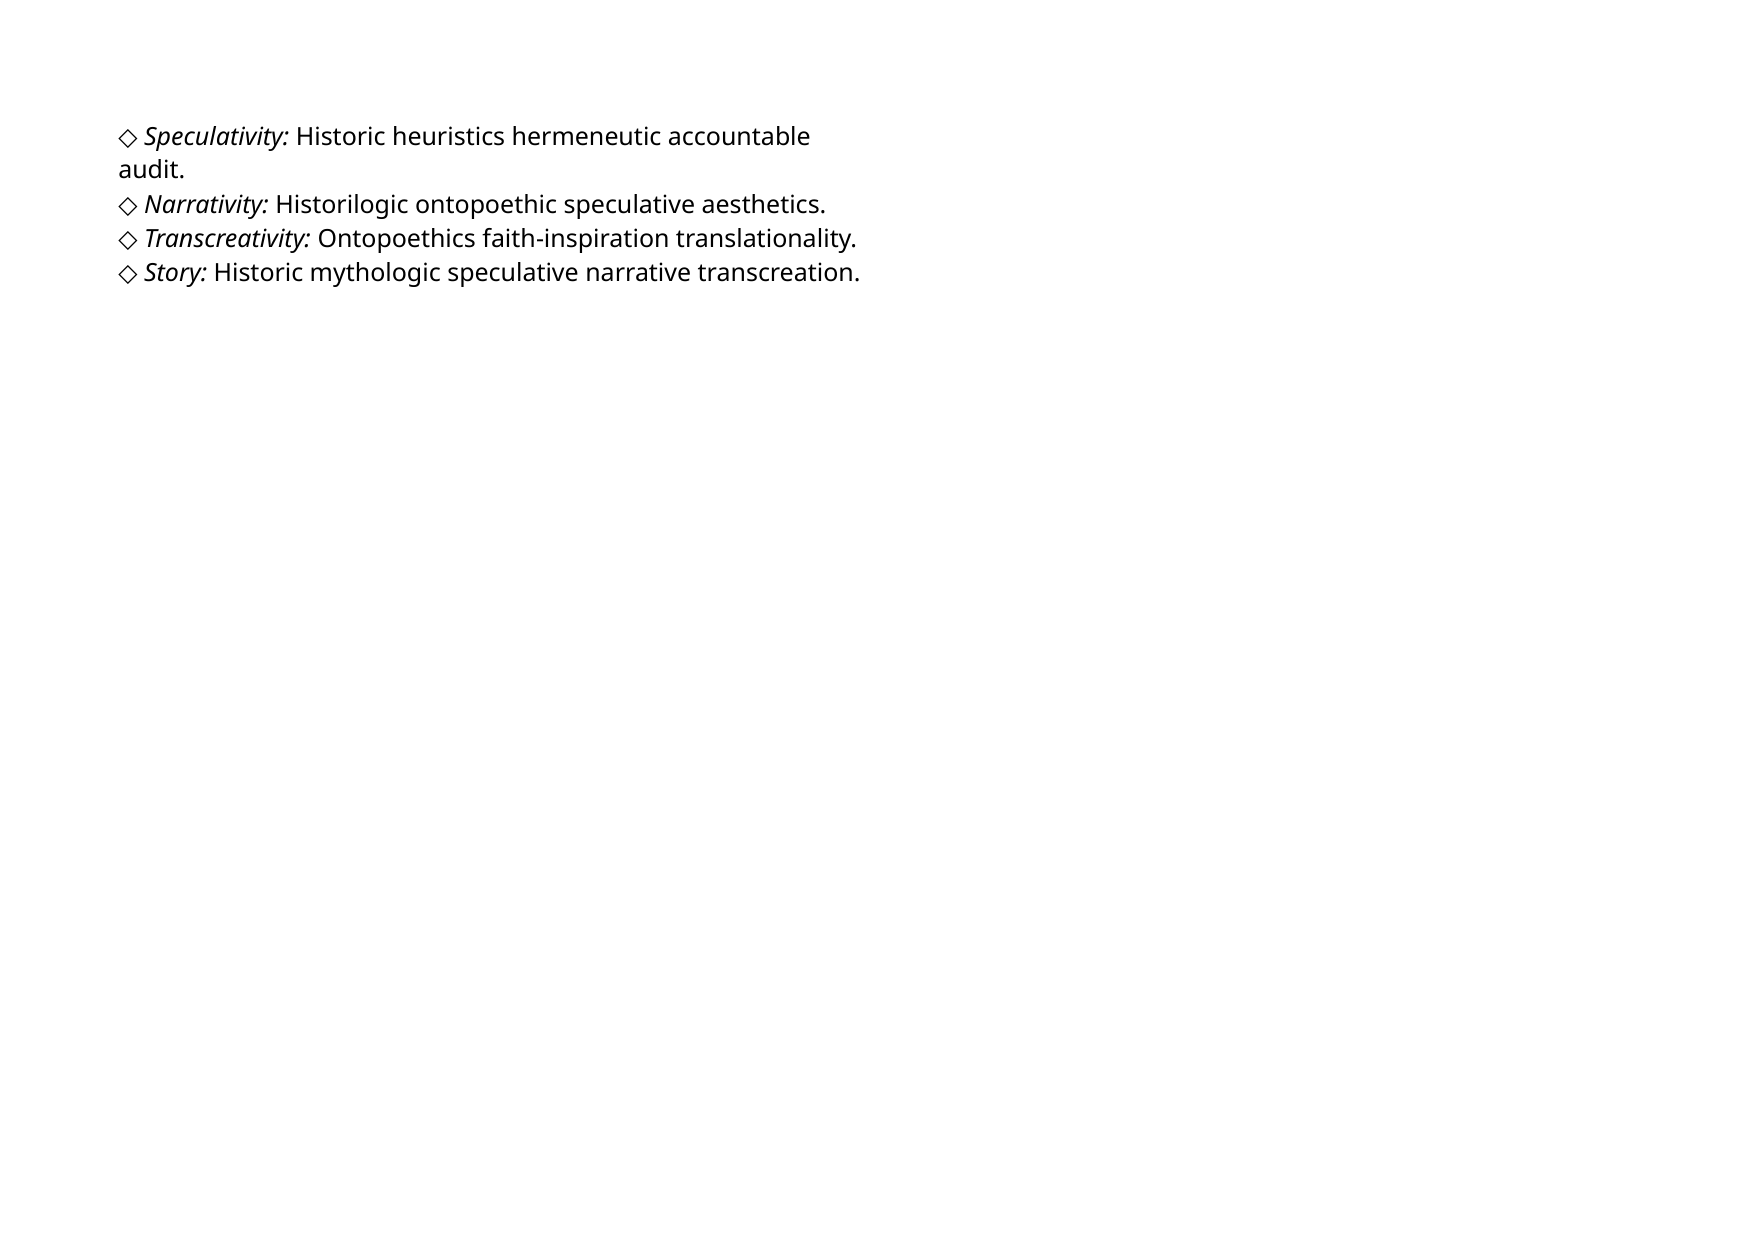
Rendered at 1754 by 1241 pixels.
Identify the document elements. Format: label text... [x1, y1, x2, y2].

text ◇ Transcreativity: Ontopoethics faith-inspiration translationality. [118, 220, 870, 254]
text ◇ Narrativity: Historilogic ontopoethic speculative aesthetics. [118, 186, 870, 220]
text ◇ Story: Historic mythologic speculative narrative transcreation. [118, 254, 870, 288]
text ◇ Speculativity: Historic heuristics hermeneutic accountable audit. [118, 118, 870, 186]
